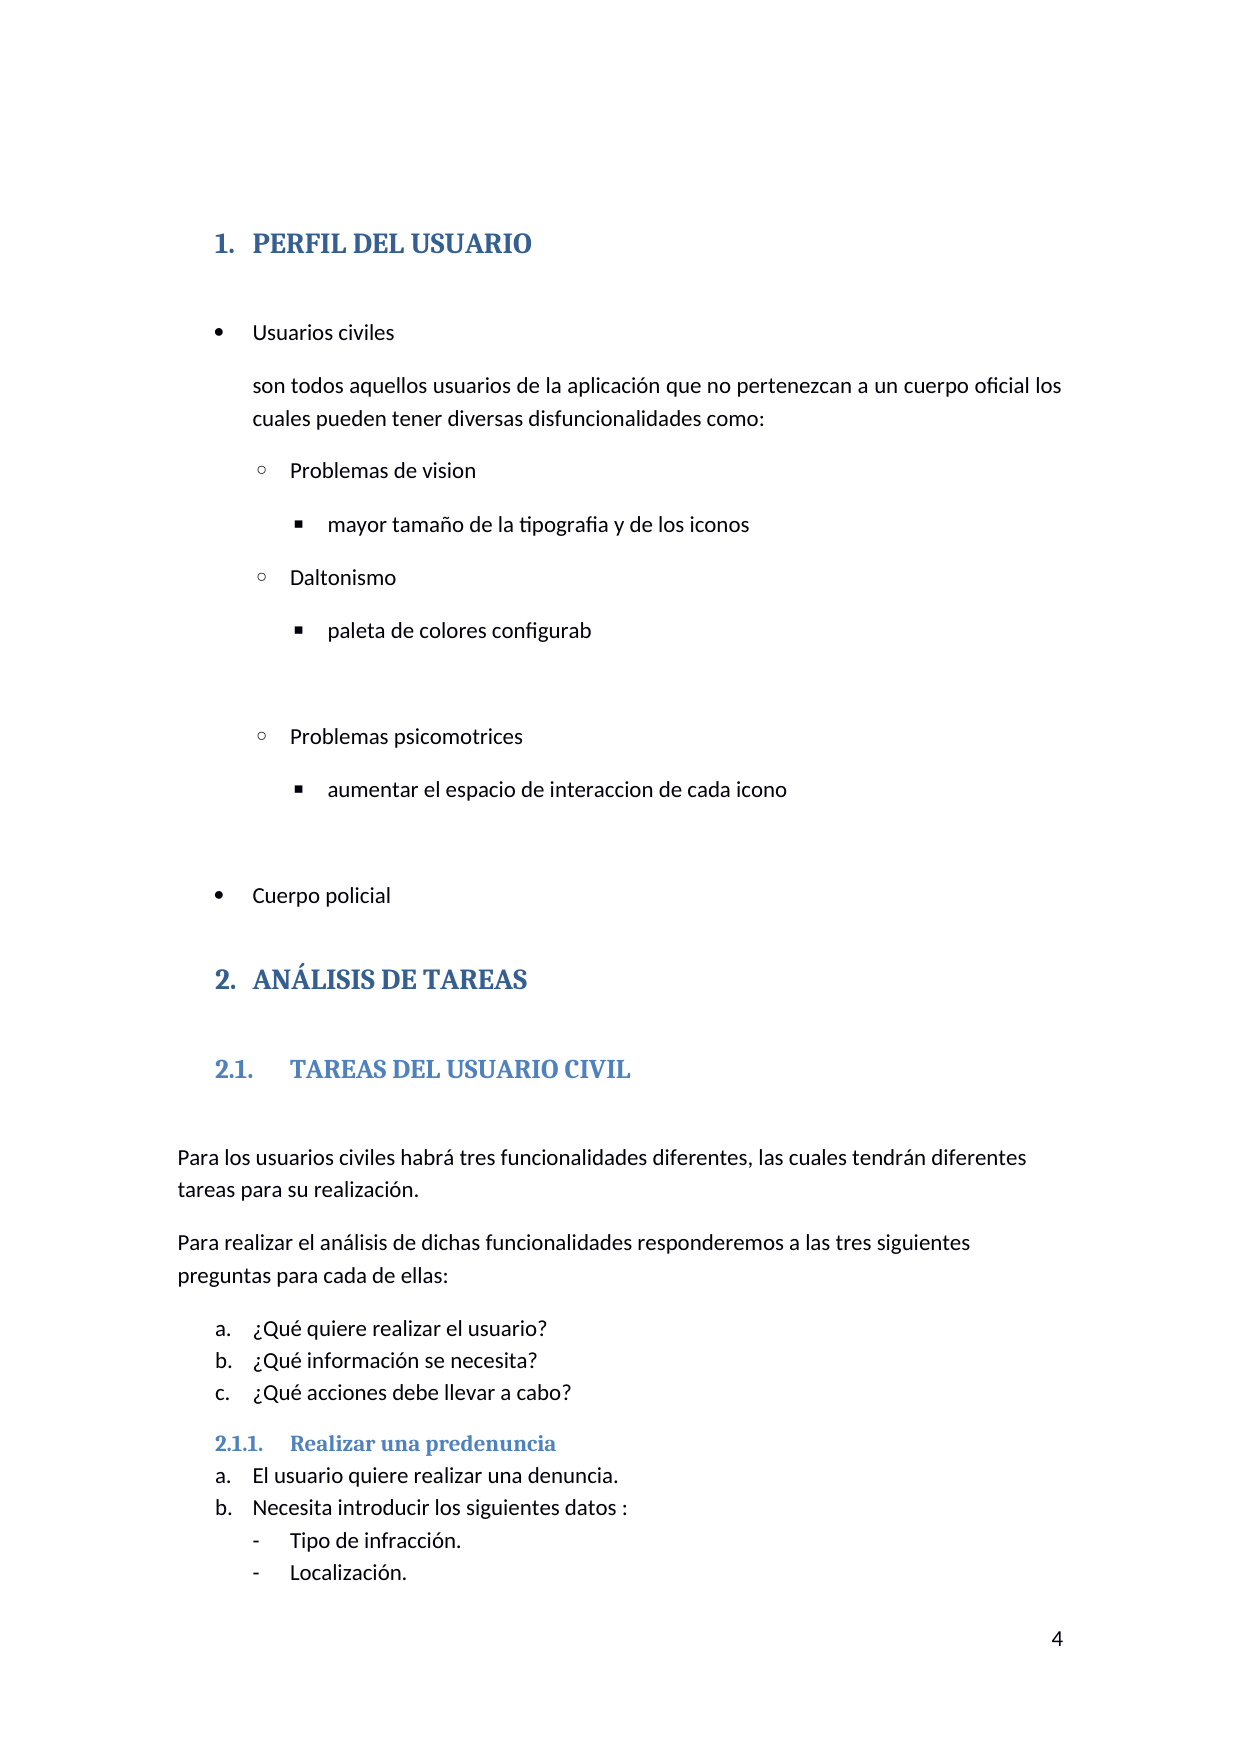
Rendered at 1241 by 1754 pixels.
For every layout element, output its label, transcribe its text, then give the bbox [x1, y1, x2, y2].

list ¿Qué acciones debe llevar a cabo? [215, 1378, 1063, 1406]
list Tipo de infracción. [252, 1526, 1063, 1554]
list Problemas de vision [252, 457, 1063, 485]
subtitle Realizar una predenuncia [215, 1431, 1063, 1457]
list Cuerpo policial [215, 881, 1063, 909]
list El usuario quiere realizar una denuncia. [215, 1461, 1063, 1489]
list ¿Qué información se necesita? [215, 1346, 1063, 1374]
text Para realizar el análisis de dichas funcionalidades responderemos a las tres siguientes preguntas para cada de ellas: [177, 1228, 1063, 1289]
list aumentar el espacio de interaccion de cada icono [290, 775, 1063, 803]
list paleta de colores configurab [290, 616, 1063, 644]
list Problemas psicomotrices [252, 722, 1063, 750]
list mayor tamaño de la tipografia y de los iconos [290, 510, 1063, 538]
list ¿Qué quiere realizar el usuario? [215, 1314, 1063, 1342]
subtitle ANÁLISIS DE TAREAS [215, 963, 1063, 997]
subtitle TAREAS DEL USUARIO CIVIL [215, 1054, 1063, 1086]
list Daltonismo [252, 563, 1063, 591]
text Para los usuarios civiles habrá tres funcionalidades diferentes, las cuales tendrán diferentes tareas para su realización. [177, 1143, 1063, 1203]
text son todos aquellos usuarios de la aplicación que no pertenezcan a un cuerpo oficial los cuales pueden tener diversas disfuncionalidades como: [252, 371, 1063, 432]
subtitle PERFIL DEL USUARIO [215, 227, 1063, 260]
list Usuarios civiles [215, 318, 1063, 346]
list Necesita introducir los siguientes datos : [215, 1493, 1063, 1522]
list Localización. [252, 1558, 1063, 1586]
